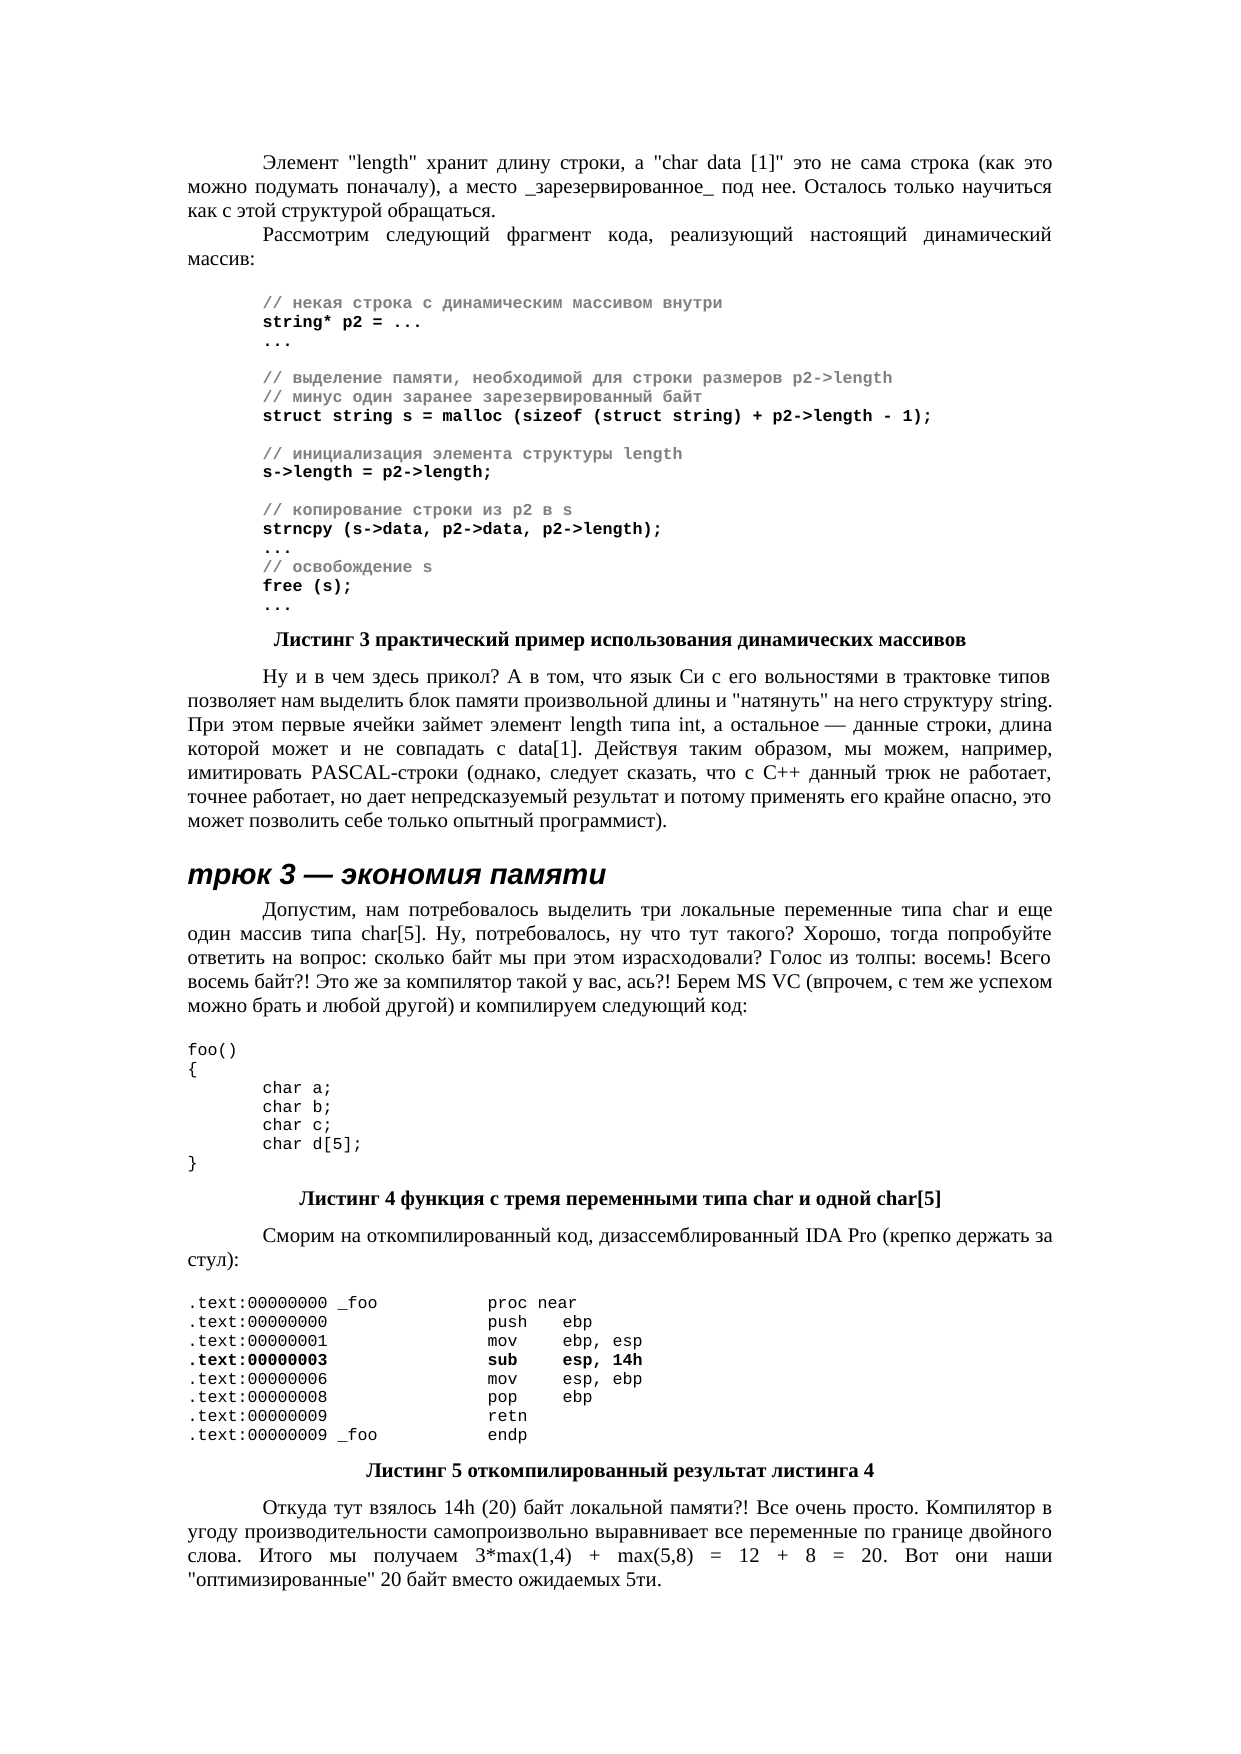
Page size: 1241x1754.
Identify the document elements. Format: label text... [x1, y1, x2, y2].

text } [187, 1155, 1053, 1173]
text .text:00000008 pop ebp [187, 1389, 1053, 1408]
text Листинг 3 практический пример использования динамических массивов [187, 627, 1053, 651]
text { [187, 1060, 1053, 1079]
text // копирование строки из p2 в s [187, 502, 1053, 521]
text foo() [187, 1042, 1053, 1060]
text .text:00000003 sub esp, 14h [187, 1351, 1053, 1370]
text char d[5]; [187, 1136, 1053, 1155]
text ... [187, 539, 1053, 558]
text Рассмотрим следующий фрагмент кода, реализующий настоящий динамический массив: [187, 222, 1053, 270]
text ... [187, 332, 1053, 351]
text .text:00000000 _foo proc near [187, 1295, 1053, 1314]
text char a; [187, 1079, 1053, 1098]
text free (s); [187, 577, 1053, 596]
text Сморим на откомпилированный код, дизассемблированный IDA Pro (крепко держать за стул): [187, 1223, 1053, 1271]
text // выделение памяти, необходимой для строки размеров p2->length [187, 370, 1053, 389]
text strncpy (s->data, p2->data, p2->length); [187, 521, 1053, 539]
text .text:00000000 push ebp [187, 1314, 1053, 1332]
subtitle трюк 3 — экономия памяти [187, 857, 1053, 891]
text Откуда тут взялось 14h (20) байт локальной памяти?! Все очень просто. Компилятор в угоду производительности самопроизвольно выравнивает все переменные по границе двойного слова. Итого мы получаем 3*max(1,4) + max(5,8) = 12 + 8 = 20. Вот они наши "оптимизированные" 20 байт вместо ожидаемых 5ти. [187, 1495, 1053, 1591]
text string* p2 = ... [187, 313, 1053, 332]
text .text:00000006 mov esp, ebp [187, 1370, 1053, 1389]
text // некая строка с динамическим массивом внутри [262, 294, 1053, 313]
text Листинг 4 функция с тремя переменными типа char и одной char[5] [187, 1186, 1053, 1210]
text ... [187, 596, 1053, 615]
text .text:00000009 _foo endp [187, 1427, 1053, 1446]
text .text:00000009 retn [187, 1408, 1053, 1427]
text // инициализация элемента структуры length [187, 445, 1053, 464]
text struct string s = malloc (sizeof (struct string) + p2->length - 1); [187, 407, 1053, 426]
text // минус один заранее зарезервированный байт [187, 389, 1053, 407]
text Допустим, нам потребовалось выделить три локальные переменные типа char и еще один массив типа char[5]. Ну, потребовалось, ну что тут такого? Хорошо, тогда попробуйте ответить на вопрос: сколько байт мы при этом израсходовали? Голос из толпы: восемь! Всего восемь байт?! Это же за компилятор такой у вас, ась?! Берем MS VC (впрочем, с тем же успехом можно брать и любой другой) и компилируем следующий код: [187, 897, 1053, 1017]
text Ну и в чем здесь прикол? А в том, что язык Си с его вольностями в трактовке типов позволяет нам выделить блок памяти произвольной длины и "натянуть" на него структуру string. При этом первые ячейки займет элемент length типа int, а остальное — данные строки, длина которой может и не совпадать с data[1]. Действуя таким образом, мы можем, например, имитировать PASCAL-строки (однако, следует сказать, что с С++ данный трюк не работает, точнее работает, но дает непредсказуемый результат и потому применять его крайне опасно, это может позволить себе только опытный программист). [187, 664, 1053, 832]
text char b; [187, 1098, 1053, 1117]
text s->length = p2->length; [187, 464, 1053, 483]
text // освобождение s [187, 558, 1053, 577]
text .text:00000001 mov ebp, esp [187, 1332, 1053, 1351]
text Листинг 5 откомпилированный результат листинга 4 [187, 1458, 1053, 1482]
text Элемент "length" хранит длину строки, а "char data [1]" это не сама строка (как это можно подумать поначалу), а место _зарезервированное_ под нее. Осталось только научиться как с этой структурой обращаться. [187, 150, 1053, 222]
text char c; [187, 1117, 1053, 1136]
